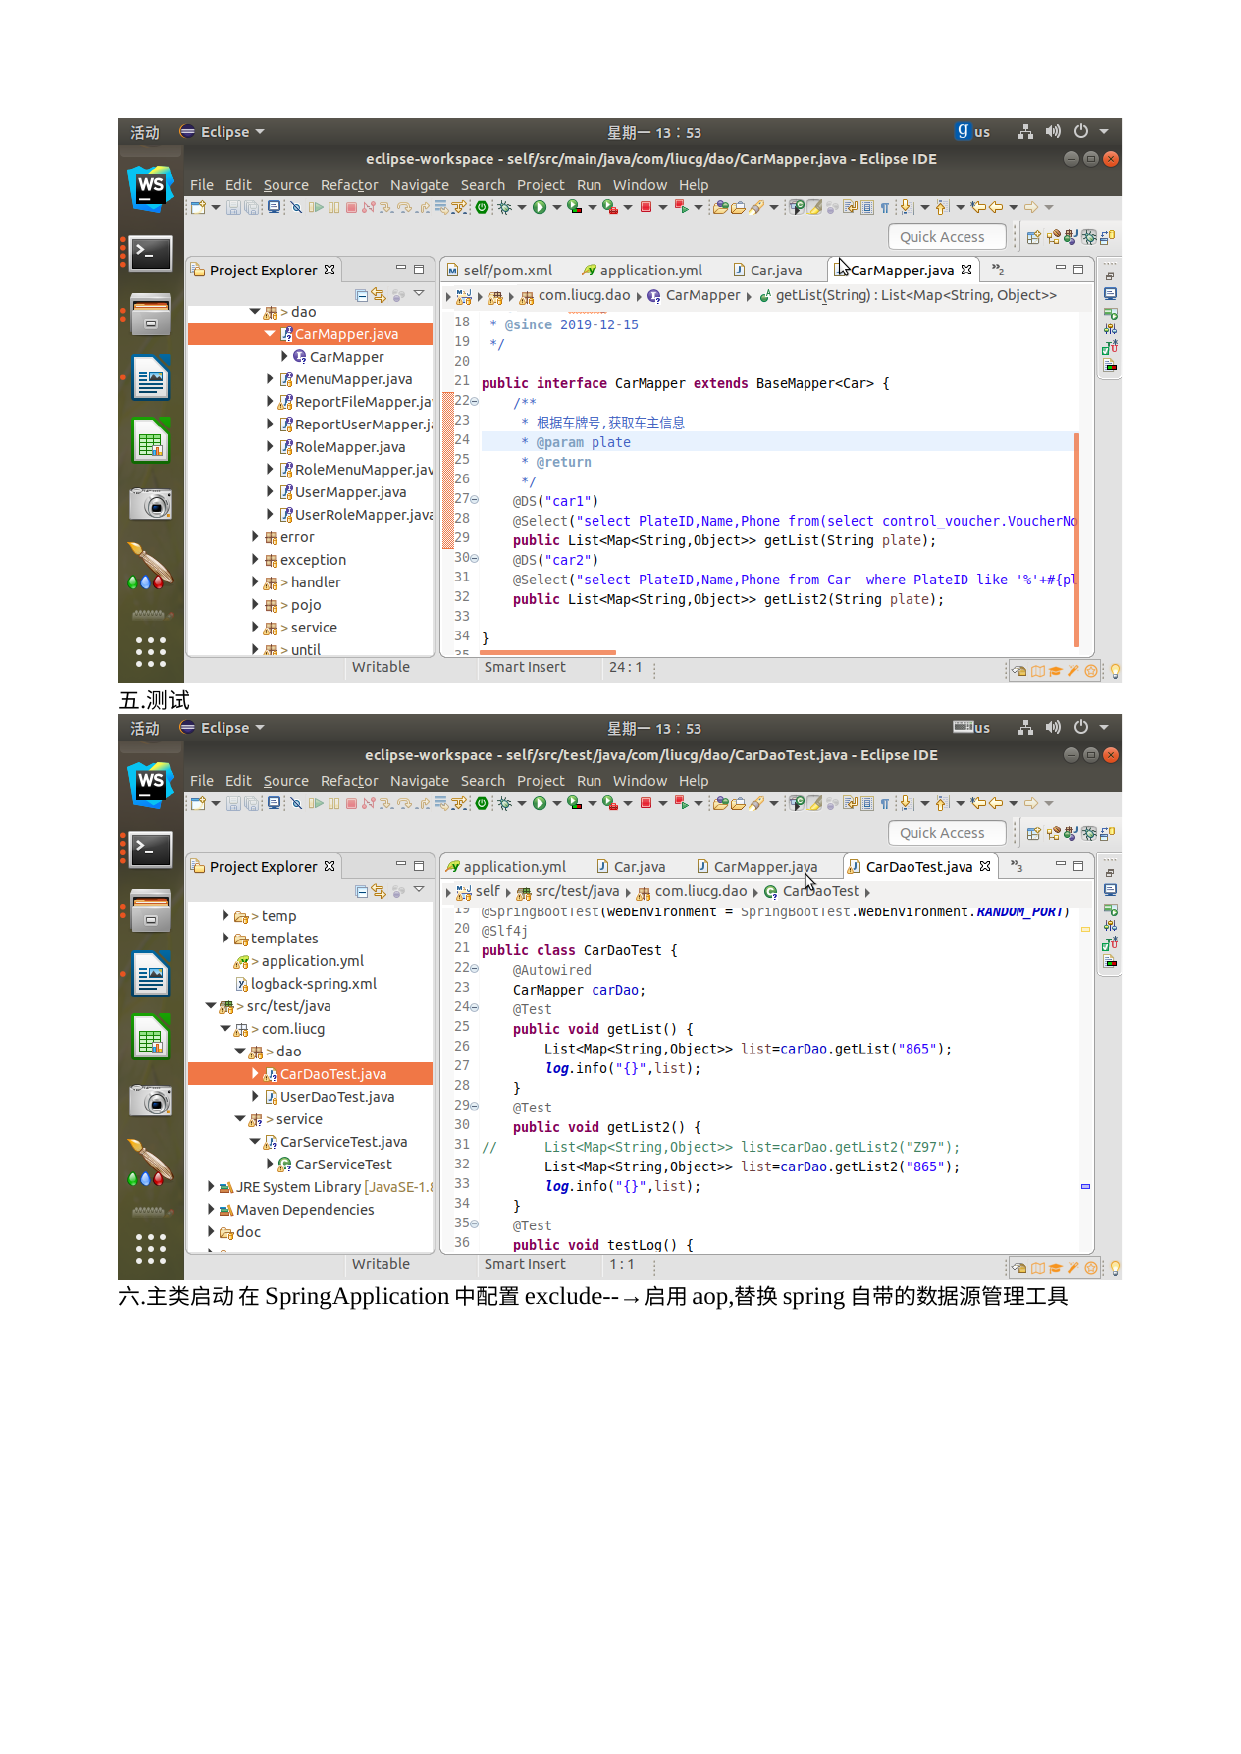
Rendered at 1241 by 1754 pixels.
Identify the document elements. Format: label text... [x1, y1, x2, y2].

text 五.测试 [118, 683, 1122, 714]
picture [118, 714, 1123, 1280]
picture [118, 118, 1123, 683]
text 六.主类启动 在SpringApplication中配置exclude--→启用aop,替换spring自带的数据源管理工具 [118, 1280, 1122, 1311]
